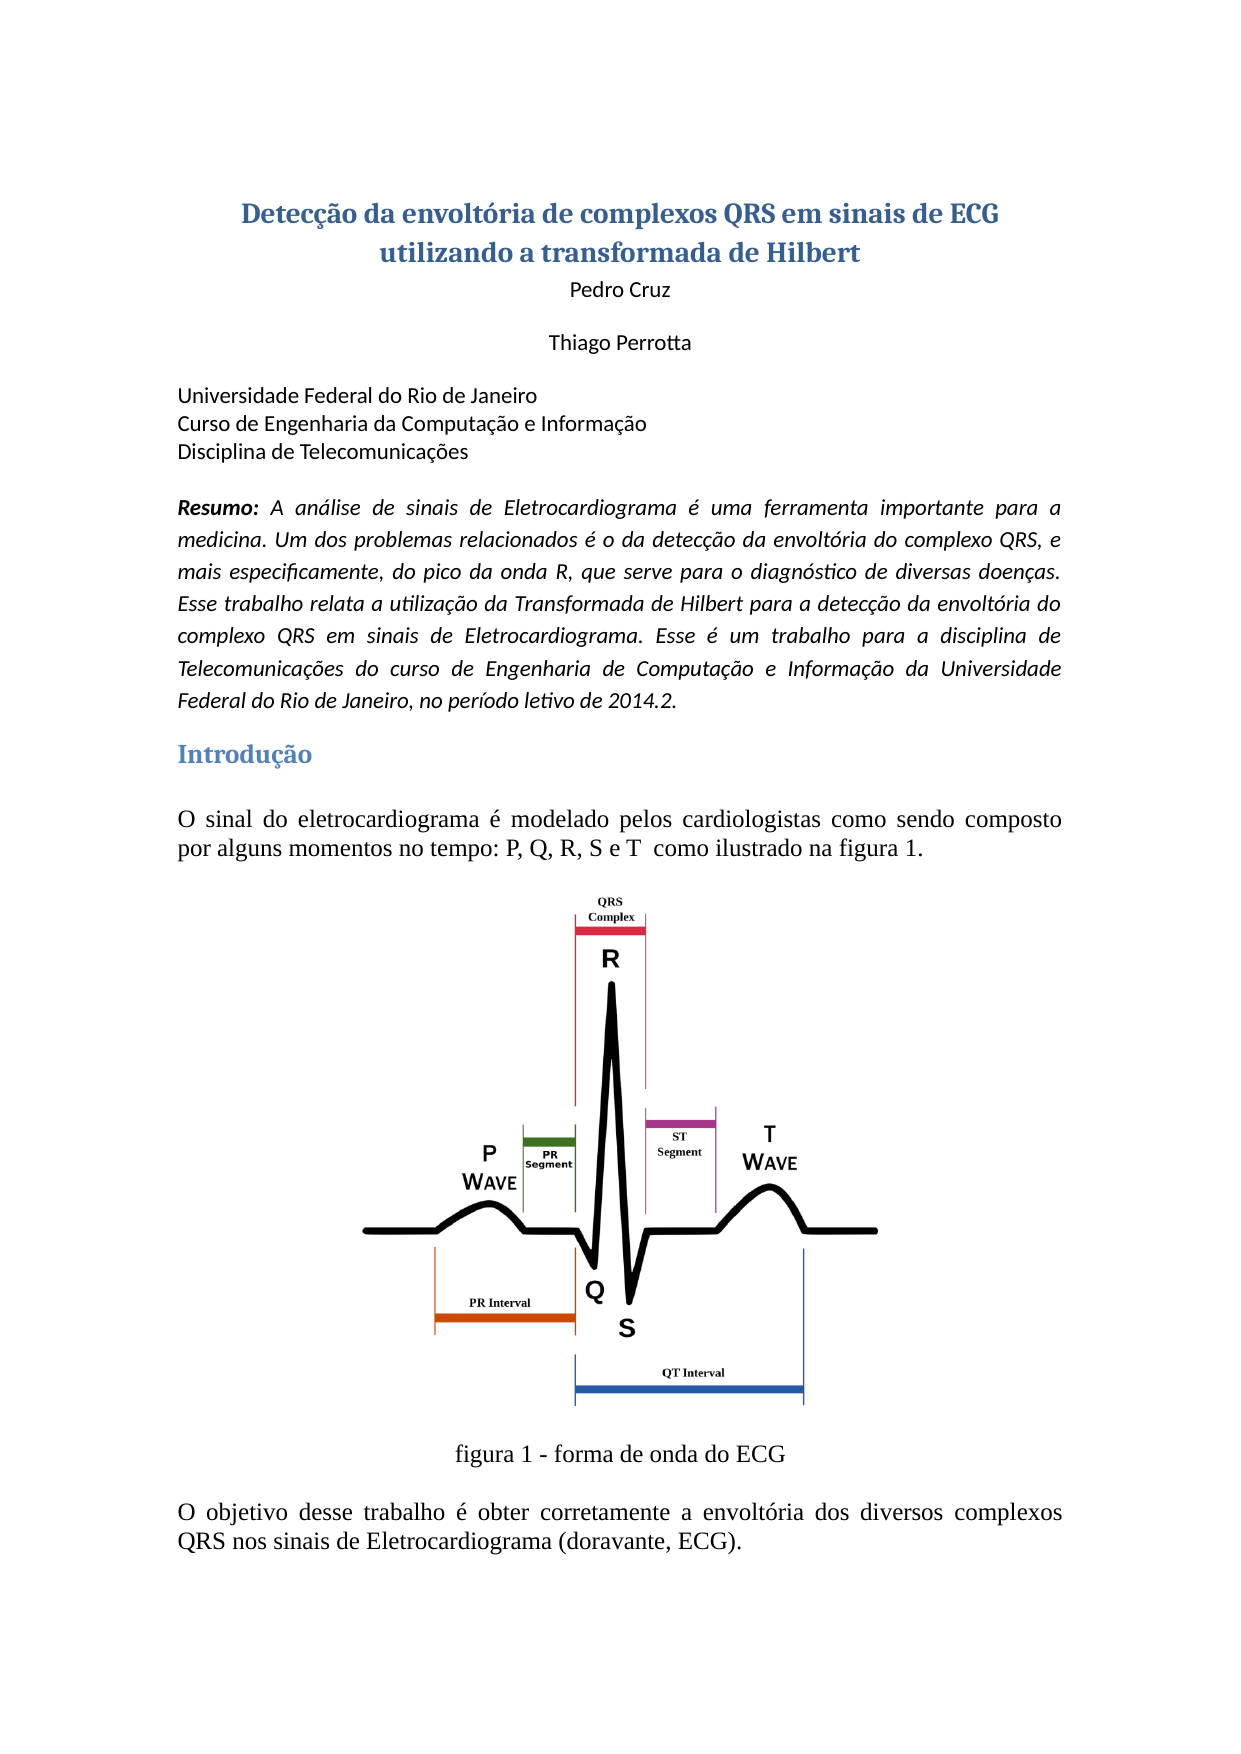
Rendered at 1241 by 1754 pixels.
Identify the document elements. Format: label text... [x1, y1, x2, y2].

subtitle Introdução [177, 739, 1063, 770]
picture [362, 890, 878, 1411]
text Universidade Federal do Rio de Janeiro [177, 381, 1063, 409]
text Pedro Cruz [177, 275, 1063, 303]
text O sinal do eletrocardiograma é modelado pelos cardiologistas como sendo composto por alguns momentos no tempo: P, Q, R, S e T como ilustrado na figura 1. [177, 804, 1063, 861]
text Thiago Perrotta [177, 328, 1063, 356]
text Resumo: A análise de sinais de Eletrocardiograma é uma ferramenta importante para a medicina. Um dos problemas relacionados é o da detecção da envoltória do complexo QRS, e mais especificamente, do pico da onda R, que serve para o diagnóstico de diversas doenças. Esse trabalho relata a utilização da Transformada de Hilbert para a detecção da envoltória do complexo QRS em sinais de Eletrocardiograma. Esse é um trabalho para a disciplina de Telecomunicações do curso de Engenharia de Computação e Informação da Universidade Federal do Rio de Janeiro, no período letivo de 2014.2. [177, 493, 1063, 714]
text Disciplina de Telecomunicações [177, 437, 1063, 465]
text Curso de Engenharia da Computação e Informação [177, 409, 1063, 437]
subtitle Detecção da envoltória de complexos QRS em sinais de ECG utilizando a transformada de Hilbert [177, 198, 1063, 270]
text O objetivo desse trabalho é obter corretamente a envoltória dos diversos complexos QRS nos sinais de Eletrocardiograma (doravante, ECG). [177, 1497, 1063, 1555]
text figura 1 - forma de onda do ECG [177, 1439, 1063, 1468]
